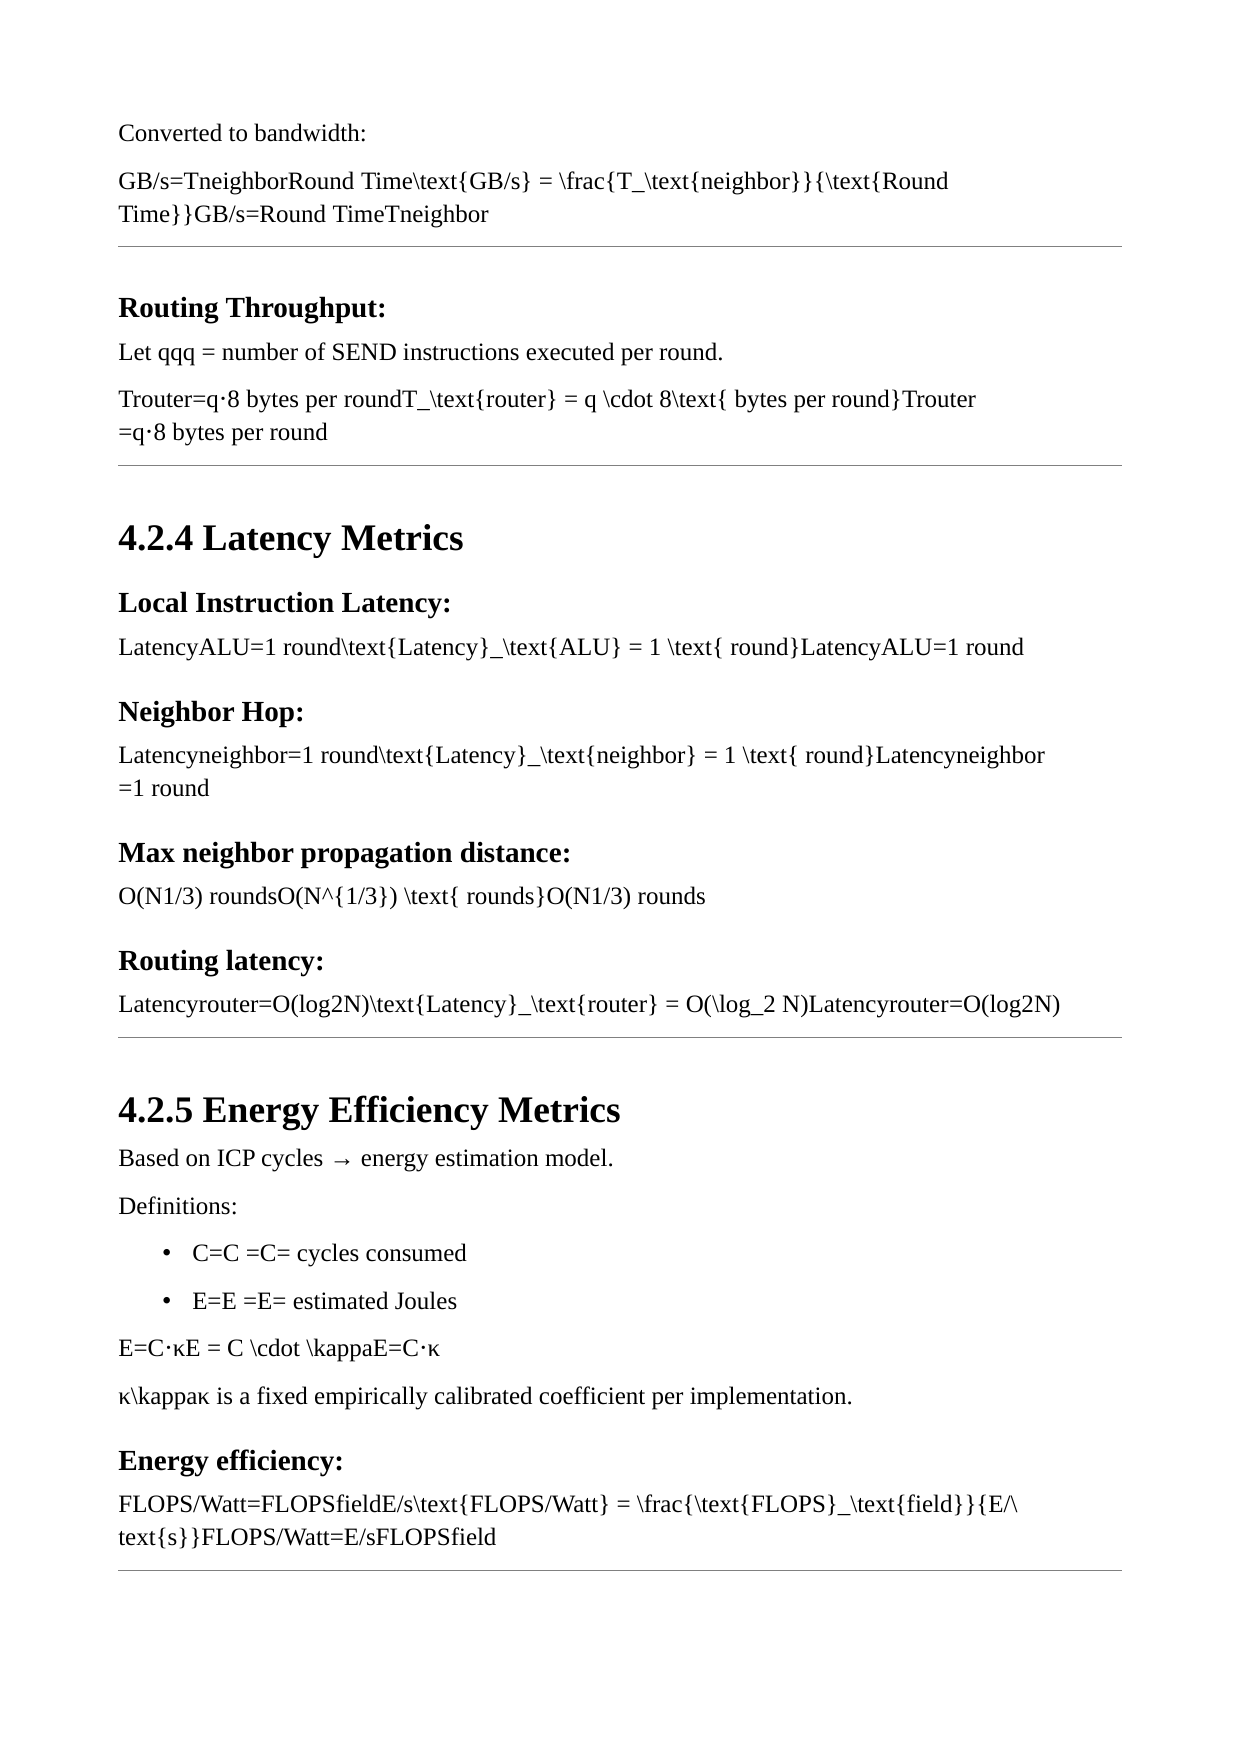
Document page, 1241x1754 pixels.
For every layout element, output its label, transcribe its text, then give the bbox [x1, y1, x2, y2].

subtitle Local Instruction Latency: [118, 586, 1122, 619]
text LatencyALU=1 round\text{Latency}_\text{ALU} = 1 \text{ round}LatencyALU​=1 round [118, 632, 1122, 660]
subtitle 4.2.5 Energy Efficiency Metrics [118, 1087, 1122, 1131]
text Trouter=q⋅8 bytes per roundT_\text{router} = q \cdot 8\text{ bytes per round}Trouter​=q⋅8 bytes per round [118, 384, 1122, 446]
list C=C =C= cycles consumed [162, 1238, 1122, 1267]
text Definitions: [118, 1191, 1122, 1219]
text FLOPS/Watt=FLOPSfieldE/s\text{FLOPS/Watt} = \frac{\text{FLOPS}_\text{field}}{E/\text{s}}FLOPS/Watt=E/sFLOPSfield​​ [118, 1489, 1122, 1551]
text O(N1/3) roundsO(N^{1/3}) \text{ rounds}O(N1/3) rounds [118, 881, 1122, 910]
subtitle Routing Throughput: [118, 291, 1122, 324]
text Latencyrouter=O(log⁡2N)\text{Latency}_\text{router} = O(\log_2 N)Latencyrouter​=O(log2​N) [118, 989, 1122, 1018]
text Latencyneighbor=1 round\text{Latency}_\text{neighbor} = 1 \text{ round}Latencyneighbor​=1 round [118, 740, 1122, 802]
text Let qqq = number of SEND instructions executed per round. [118, 337, 1122, 365]
subtitle Neighbor Hop: [118, 694, 1122, 727]
subtitle Routing latency: [118, 943, 1122, 977]
text Converted to bandwidth: [118, 118, 1122, 147]
text E=C⋅κE = C \cdot \kappaE=C⋅κ [118, 1333, 1122, 1362]
subtitle Max neighbor propagation distance: [118, 835, 1122, 869]
list E=E =E= estimated Joules [162, 1286, 1122, 1315]
subtitle 4.2.4 Latency Metrics [118, 515, 1122, 558]
text Based on ICP cycles → energy estimation model. [118, 1143, 1122, 1172]
subtitle Energy efficiency: [118, 1443, 1122, 1477]
text GB/s=TneighborRound Time\text{GB/s} = \frac{T_\text{neighbor}}{\text{Round Time}}GB/s=Round TimeTneighbor​​ [118, 166, 1122, 227]
text κ\kappaκ is a fixed empirically calibrated coefficient per implementation. [118, 1381, 1122, 1410]
